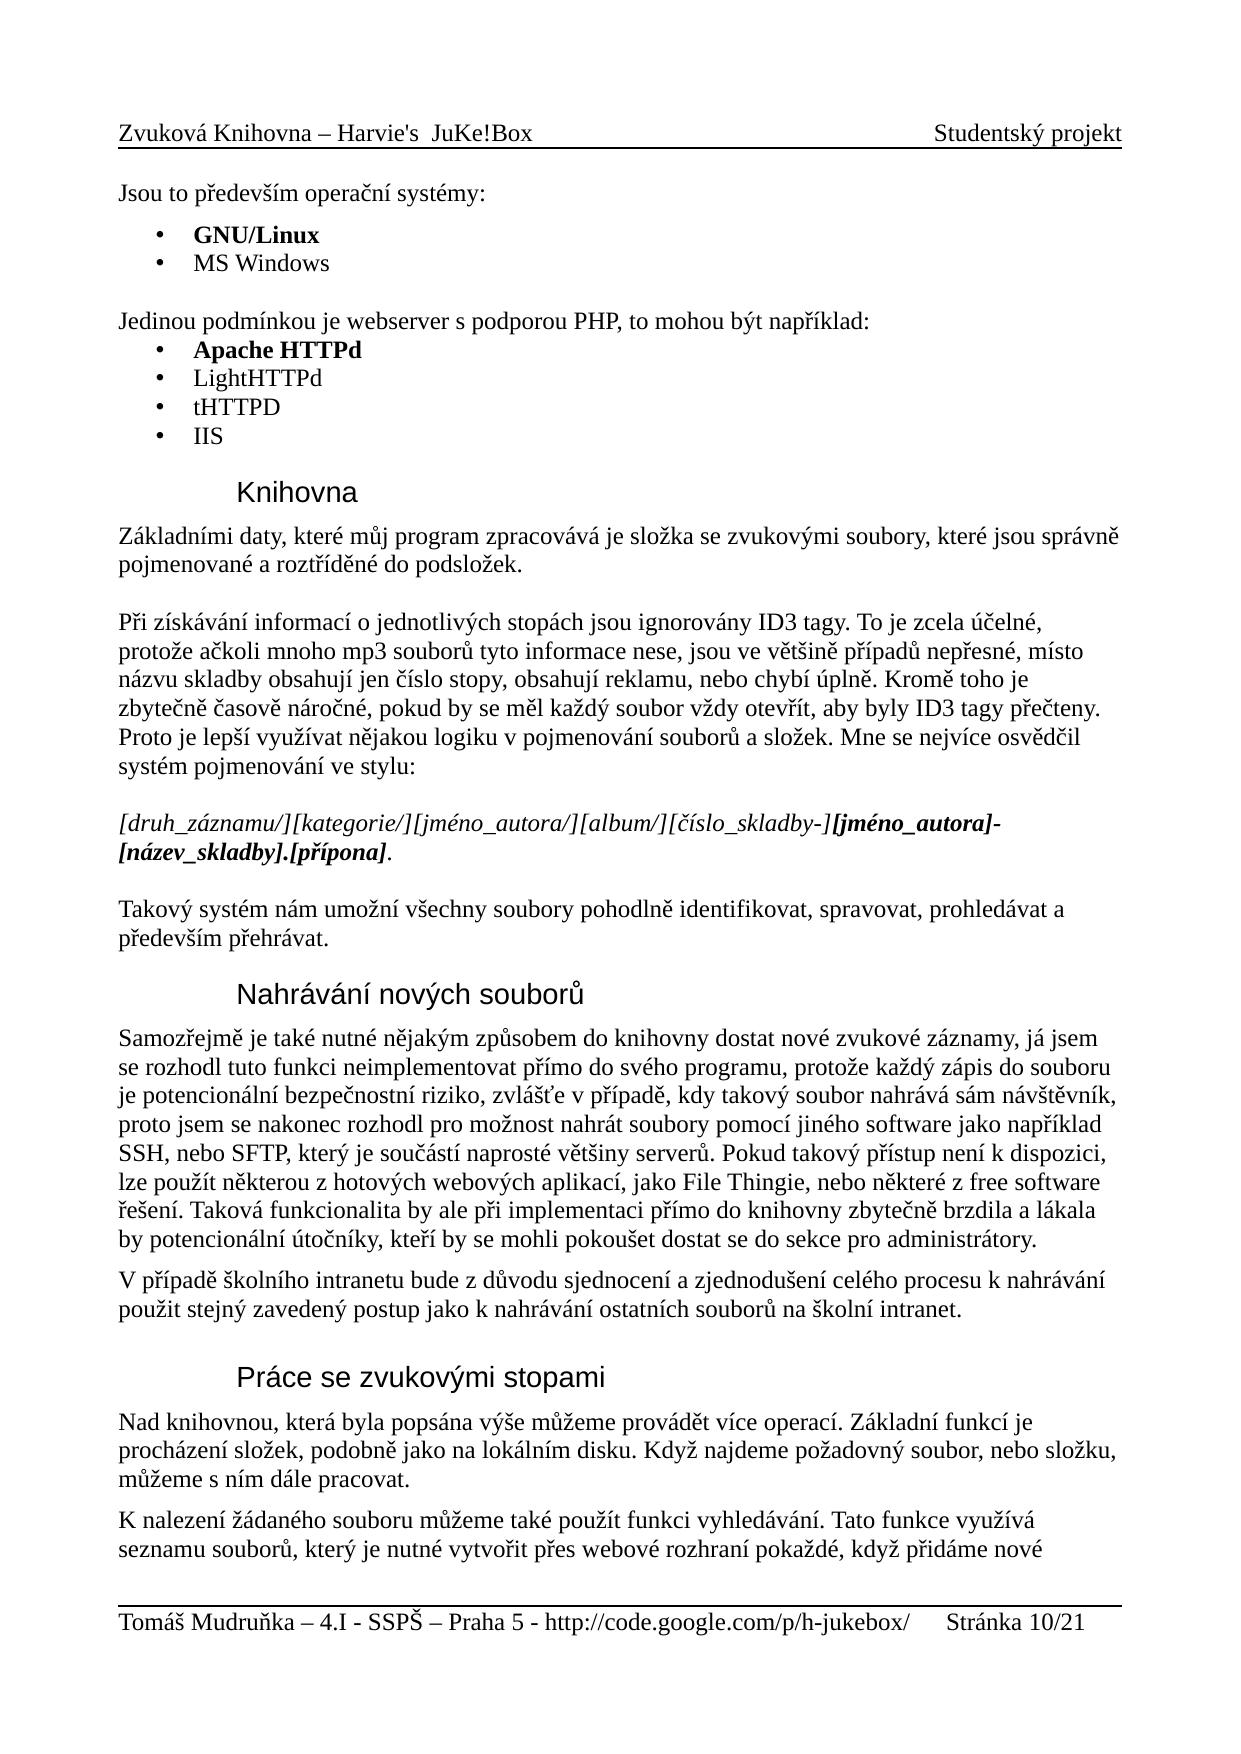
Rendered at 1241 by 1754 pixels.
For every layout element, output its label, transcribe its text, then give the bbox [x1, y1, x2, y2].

text V případě školního intranetu bude z důvodu sjednocení a zjednodušení celého procesu k nahrávání použit stejný zavedený postup jako k nahrávání ostatních souborů na školní intranet. [118, 1266, 1122, 1323]
text Základními daty, které můj program zpracovává je složka se zvukovými soubory, které jsou správně pojmenované a roztříděné do podsložek. [118, 521, 1122, 578]
text Takový systém nám umožní všechny soubory pohodlně identifikovat, spravovat, prohledávat a především přehrávat. [118, 894, 1122, 952]
list tHTTPD [156, 392, 1122, 421]
list Apache HTTPd [156, 335, 1122, 363]
text K nalezení žádaného souboru můžeme také použít funkci vyhledávání. Tato funkce využívá seznamu souborů, který je nutné vytvořit přes webové rozhraní pokaždé, když přidáme nové [118, 1505, 1122, 1563]
text [druh_záznamu/][kategorie/][jméno_autora/][album/][číslo_skladby-][jméno_autora]-[název_skladby].[přípona]. [118, 808, 1122, 866]
subtitle Nahrávání nových souborů [236, 977, 1122, 1011]
subtitle Práce se zvukovými stopami [236, 1361, 1122, 1394]
list GNU/Linux [156, 220, 1122, 248]
subtitle Knihovna [236, 475, 1122, 508]
list LightHTTPd [156, 363, 1122, 392]
list MS Windows [156, 248, 1122, 277]
list IIS [156, 421, 1122, 450]
text Nad knihovnou, která byla popsána výše můžeme provádět více operací. Základní funkcí je procházení složek, podobně jako na lokálním disku. Když najdeme požadovný soubor, nebo složku, můžeme s ním dále pracovat. [118, 1407, 1122, 1493]
text Jedinou podmínkou je webserver s podporou PHP, to mohou být například: [118, 306, 1122, 335]
text Při získávání informací o jednotlivých stopách jsou ignorovány ID3 tagy. To je zcela účelné, protože ačkoli mnoho mp3 souborů tyto informace nese, jsou ve většině případů nepřesné, místo názvu skladby obsahují jen číslo stopy, obsahují reklamu, nebo chybí úplně. Kromě toho je zbytečně časově náročné, pokud by se měl každý soubor vždy otevřít, aby byly ID3 tagy přečteny. Proto je lepší využívat nějakou logiku v pojmenování souborů a složek. Mne se nejvíce osvědčil systém pojmenování ve stylu: [118, 607, 1122, 779]
text Jsou to především operační systémy: [118, 178, 1122, 207]
text Samozřejmě je také nutné nějakým způsobem do knihovny dostat nové zvukové záznamy, já jsem se rozhodl tuto funkci neimplementovat přímo do svého programu, protože každý zápis do souboru je potencionální bezpečnostní riziko, zvlášťe v případě, kdy takový soubor nahrává sám návštěvník, proto jsem se nakonec rozhodl pro možnost nahrát soubory pomocí jiného software jako například SSH, nebo SFTP, který je součástí naprosté většiny serverů. Pokud takový přístup není k dispozici, lze použít některou z hotových webových aplikací, jako File Thingie, nebo některé z free software řešení. Taková funkcionalita by ale při implementaci přímo do knihovny zbytečně brzdila a lákala by potencionální útočníky, kteří by se mohli pokoušet dostat se do sekce pro administrátory. [118, 1023, 1122, 1253]
